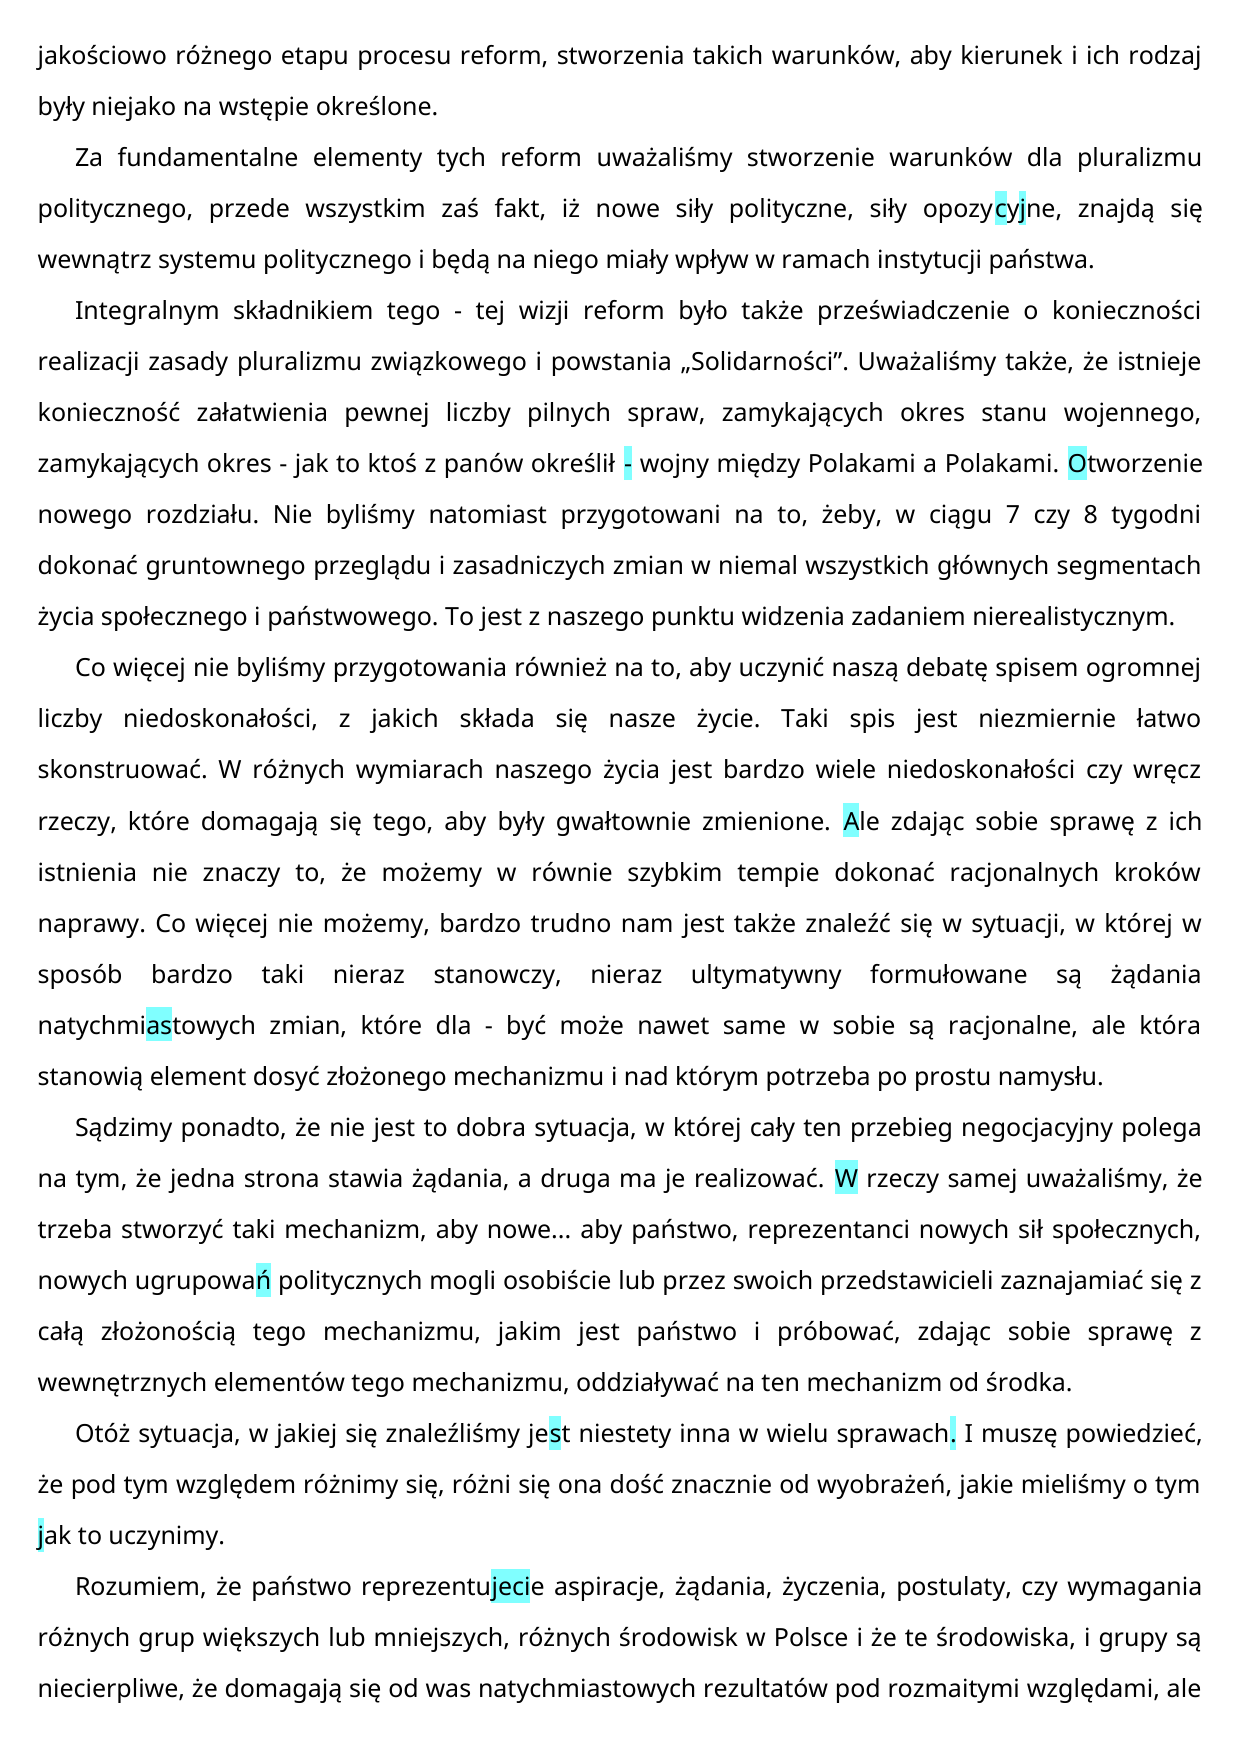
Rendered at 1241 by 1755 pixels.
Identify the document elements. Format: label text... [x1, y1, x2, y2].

text Co więcej nie byliśmy przygotowania również na to, aby uczynić naszą debatę spisem ogromnej liczby niedoskonałości, z jakich składa się nasze życie. Taki spis jest niezmiernie łatwo skonstruować. W różnych wymiarach naszego życia jest bardzo wiele niedoskonałości czy wręcz rzeczy, które domagają się tego, aby były gwałtownie zmienione. Ale zdając sobie sprawę z ich istnienia nie znaczy to, że możemy w równie szybkim tempie dokonać racjonalnych kroków naprawy. Co więcej nie możemy, bardzo trudno nam jest także znaleźć się w sytuacji, w której w sposób bardzo taki nieraz stanowczy, nieraz ultymatywny formułowane są żądania natychmiastowych zmian, które dla - być może nawet same w sobie są racjonalne, ale która stanowią element dosyć złożonego mechanizmu i nad którym potrzeba po prostu namysłu. [37, 650, 1203, 1092]
text Integralnym składnikiem tego - tej wizji reform było także przeświadczenie o konieczności realizacji zasady pluralizmu związkowego i powstania „Solidarności”. Uważaliśmy także, że istnieje konieczność załatwienia pewnej liczby pilnych spraw, zamykających okres stanu wojennego, zamykających okres - jak to ktoś z panów określił - wojny między Polakami a Polakami. Otworzenie nowego rozdziału. Nie byliśmy natomiast przygotowani na to, żeby, w ciągu 7 czy 8 tygodni dokonać gruntownego przeglądu i zasadniczych zmian w niemal wszystkich głównych segmentach życia społecznego i państwowego. To jest z naszego punktu widzenia zadaniem nierealistycznym. [37, 293, 1203, 633]
text Otóż sytuacja, w jakiej się znaleźliśmy jest niestety inna w wielu sprawach. I muszę powiedzieć, że pod tym względem różnimy się, różni się ona dość znacznie od wyobrażeń, jakie mieliśmy o tym jak to uczynimy. [37, 1416, 1203, 1552]
text Sądzimy ponadto, że nie jest to dobra sytuacja, w której cały ten przebieg negocjacyjny polega na tym, że jedna strona stawia żądania, a druga ma je realizować. W rzeczy samej uważaliśmy, że trzeba stworzyć taki mechanizm, aby nowe... aby państwo, reprezentanci nowych sił społecznych, nowych ugrupowań politycznych mogli osobiście lub przez swoich przedstawicieli zaznajamiać się z całą złożonością tego mechanizmu, jakim jest państwo i próbować, zdając sobie sprawę z wewnętrznych elementów tego mechanizmu, oddziaływać na ten mechanizm od środka. [37, 1109, 1203, 1399]
text - jakościowo różnego etapu procesu reform, stworzenia takich warunków, aby kierunek i ich rodzaj były niejako na wstępie określone. [37, 37, 1203, 123]
text Rozumiem, że państwo reprezentujecie aspiracje, żądania, życzenia, postulaty, czy wymagania różnych grup większych lub mniejszych, różnych środowisk w Polsce i że te środowiska, i grupy są niecierpliwe, że domagają się od was natychmiastowych rezultatów pod rozmaitymi względami, ale [37, 1569, 1203, 1705]
text Za fundamentalne elementy tych reform uważaliśmy stworzenie warunków dla pluralizmu politycznego, przede wszystkim zaś fakt, iż nowe siły polityczne, siły opozycyjne, znajdą się wewnątrz systemu politycznego i będą na niego miały wpływ w ramach instytucji państwa. [37, 139, 1203, 276]
